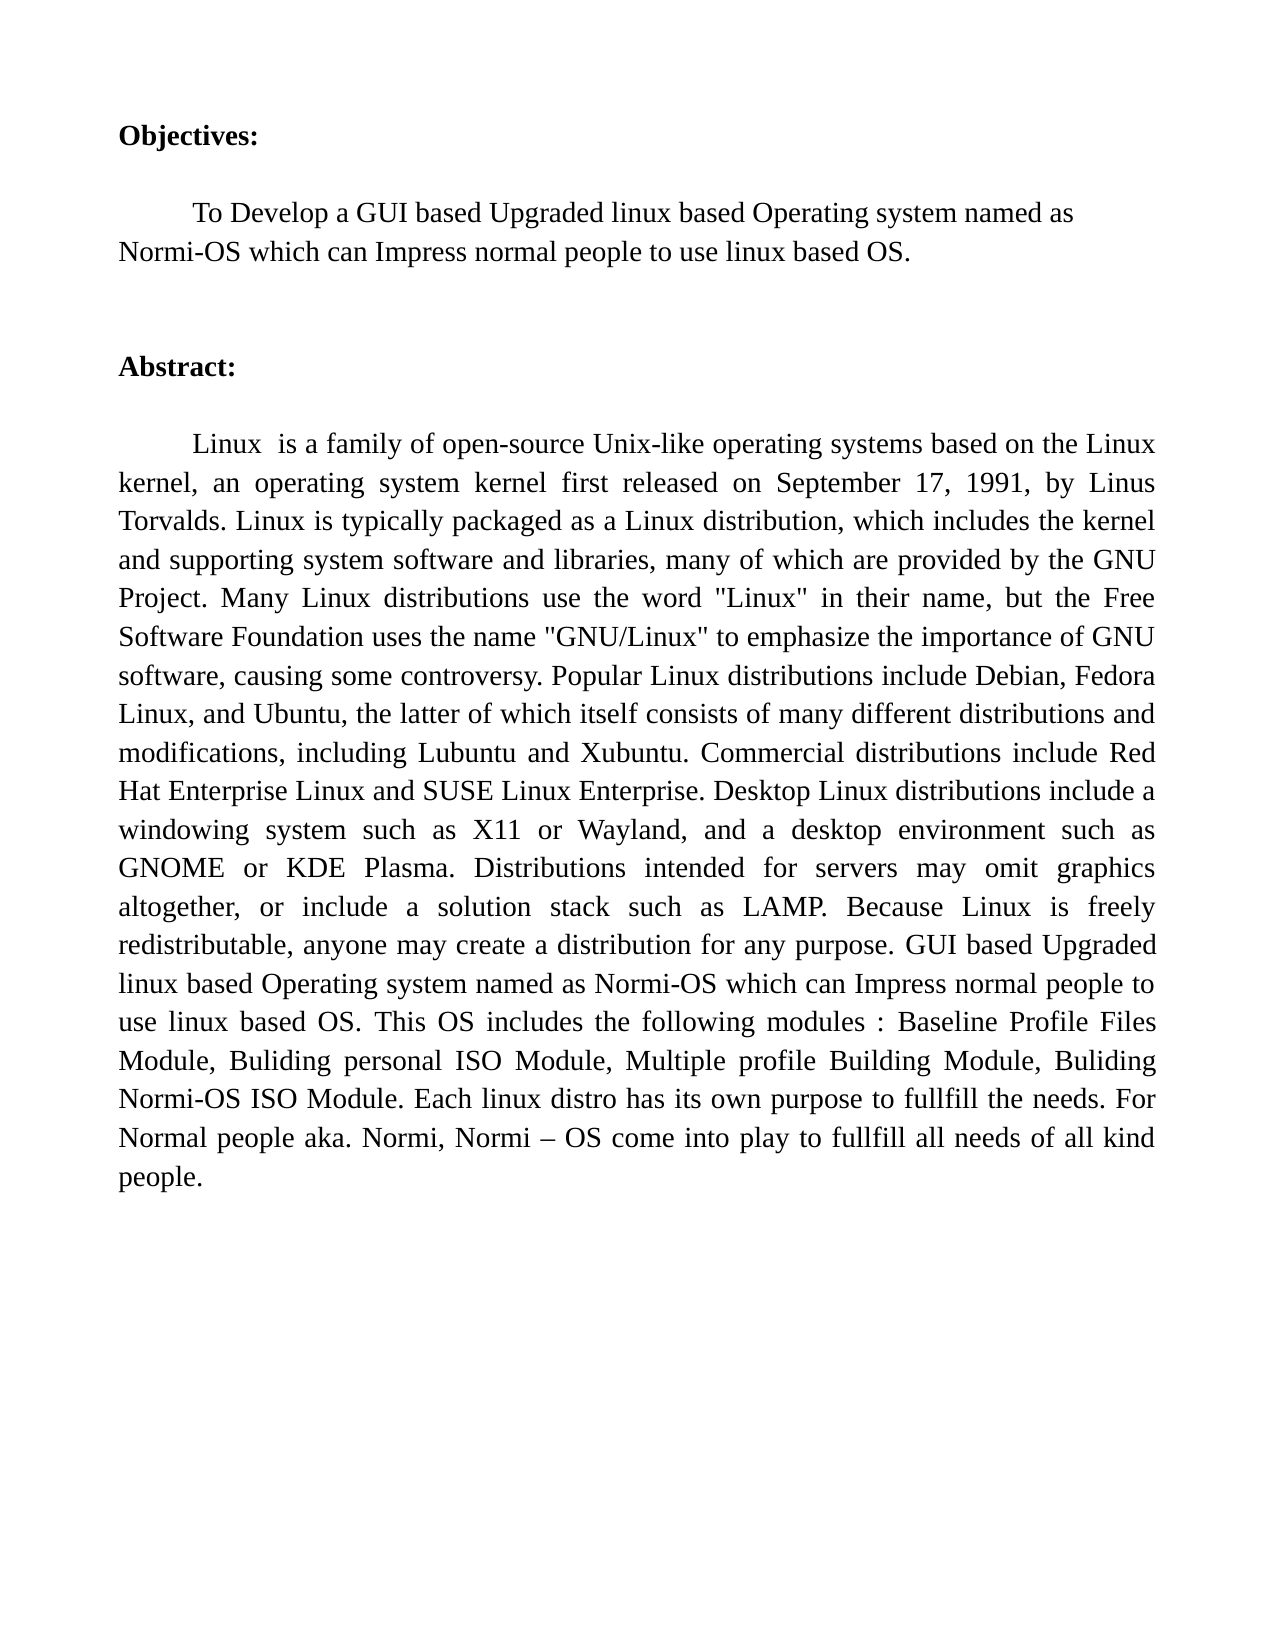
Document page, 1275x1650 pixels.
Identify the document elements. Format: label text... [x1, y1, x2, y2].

text Linux is a family of open-source Unix-like operating systems based on the Linux kernel, an operating system kernel first released on September 17, 1991, by Linus Torvalds. Linux is typically packaged as a Linux distribution, which includes the kernel and supporting system software and libraries, many of which are provided by the GNU Project. Many Linux distributions use the word "Linux" in their name, but the Free Software Foundation uses the name "GNU/Linux" to emphasize the importance of GNU software, causing some controversy. Popular Linux distributions include Debian, Fedora Linux, and Ubuntu, the latter of which itself consists of many different distributions and modifications, including Lubuntu and Xubuntu. Commercial distributions include Red Hat Enterprise Linux and SUSE Linux Enterprise. Desktop Linux distributions include a windowing system such as X11 or Wayland, and a desktop environment such as GNOME or KDE Plasma. Distributions intended for servers may omit graphics altogether, or include a solution stack such as LAMP. Because Linux is freely redistributable, anyone may create a distribution for any purpose. GUI based Upgraded linux based Operating system named as Normi-OS which can Impress normal people to use linux based OS. This OS includes the following modules : Baseline Profile Files Module, Buliding personal ISO Module, Multiple profile Building Module, Buliding Normi-OS ISO Module. Each linux distro has its own purpose to fullfill the needs. For Normal people aka. Normi, Normi – OS come into play to fullfill all needs of all kind people. [118, 426, 1157, 1192]
text Objectives: [118, 118, 1157, 152]
text Abstract: [118, 349, 1157, 383]
text To Develop a GUI based Upgraded linux based Operating system named as Normi-OS which can Impress normal people to use linux based OS. [118, 195, 1157, 267]
